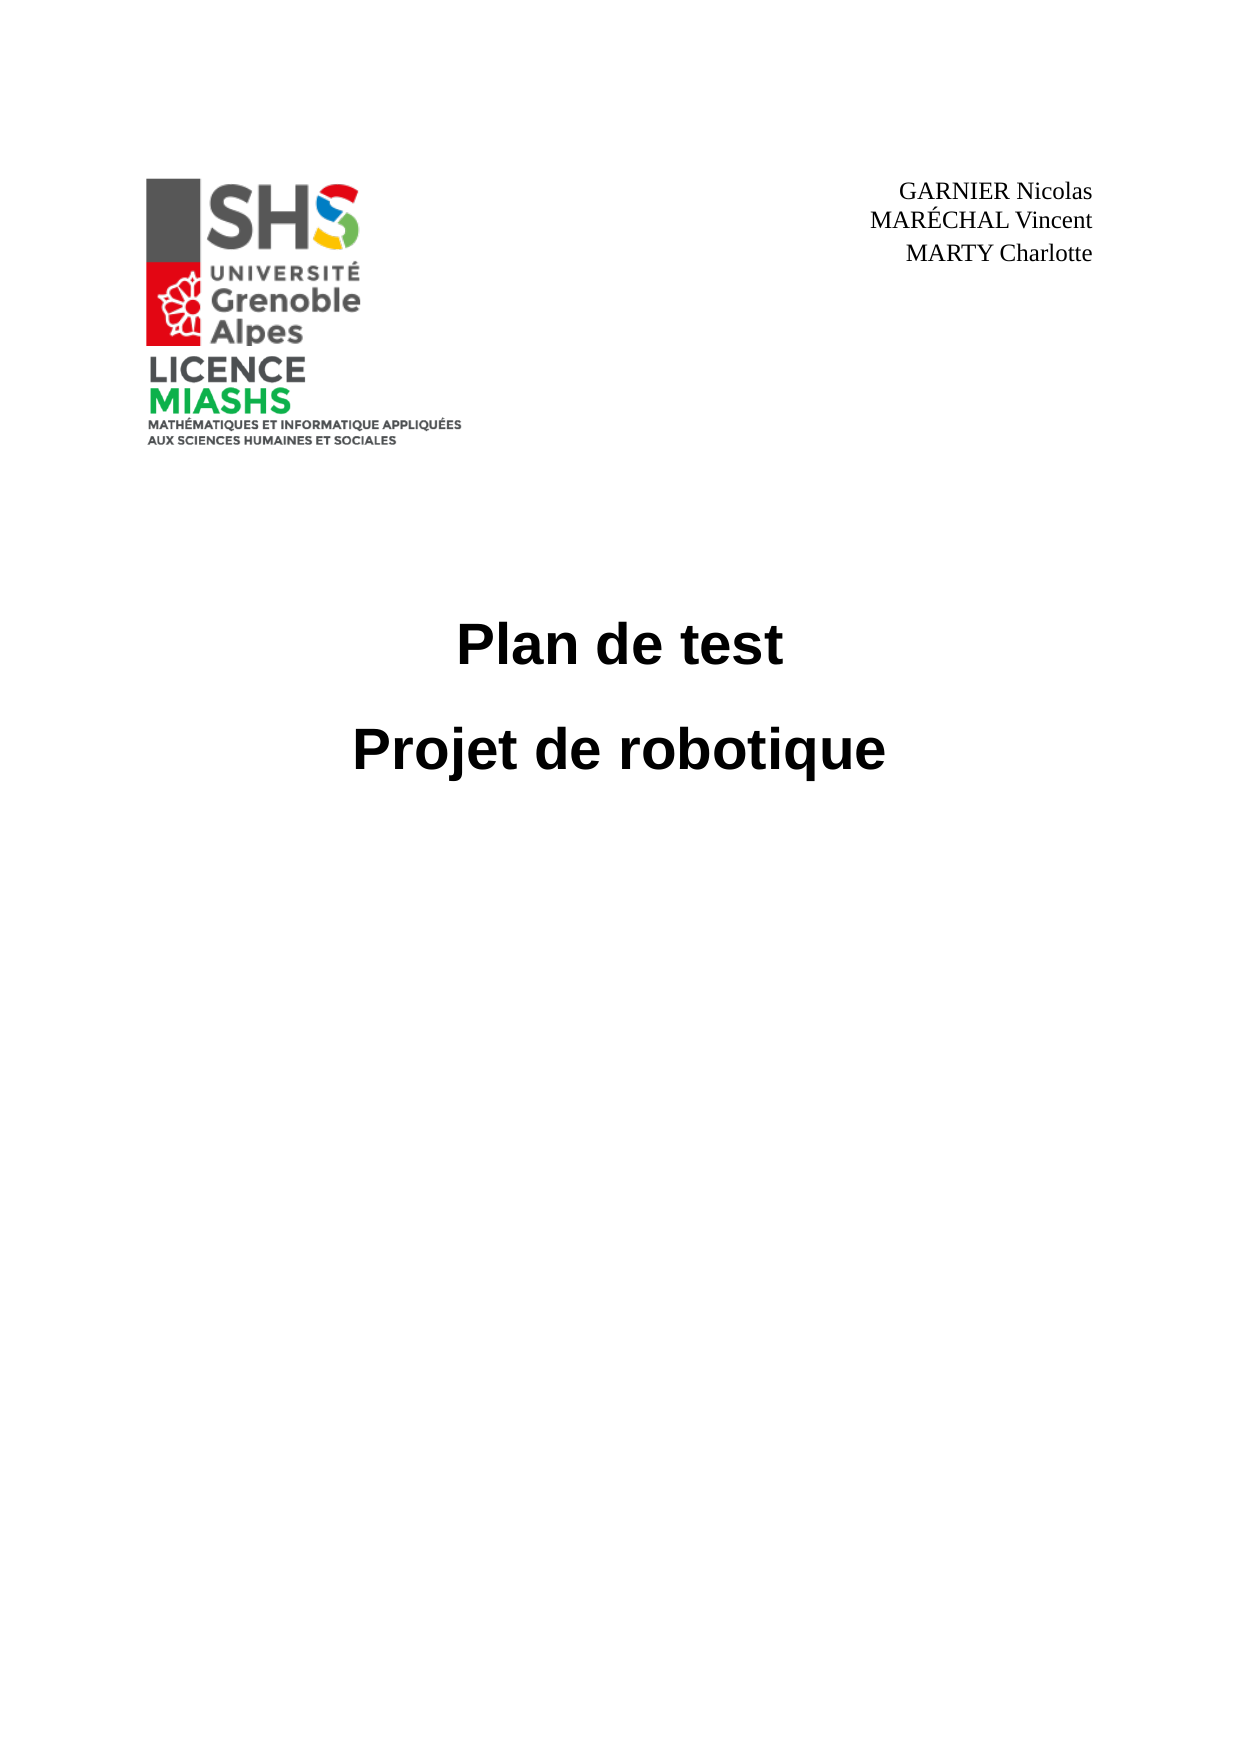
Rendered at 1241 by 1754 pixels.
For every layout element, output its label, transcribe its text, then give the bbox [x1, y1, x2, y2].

title Projet de robotique [148, 714, 1092, 782]
picture [146, 353, 467, 448]
text MARÉCHAL Vincent [410, 205, 1092, 234]
text MARTY Charlotte [410, 238, 1092, 267]
picture [146, 175, 410, 346]
title Plan de test [148, 610, 1092, 677]
text GARNIER Nicolas [410, 176, 1092, 205]
